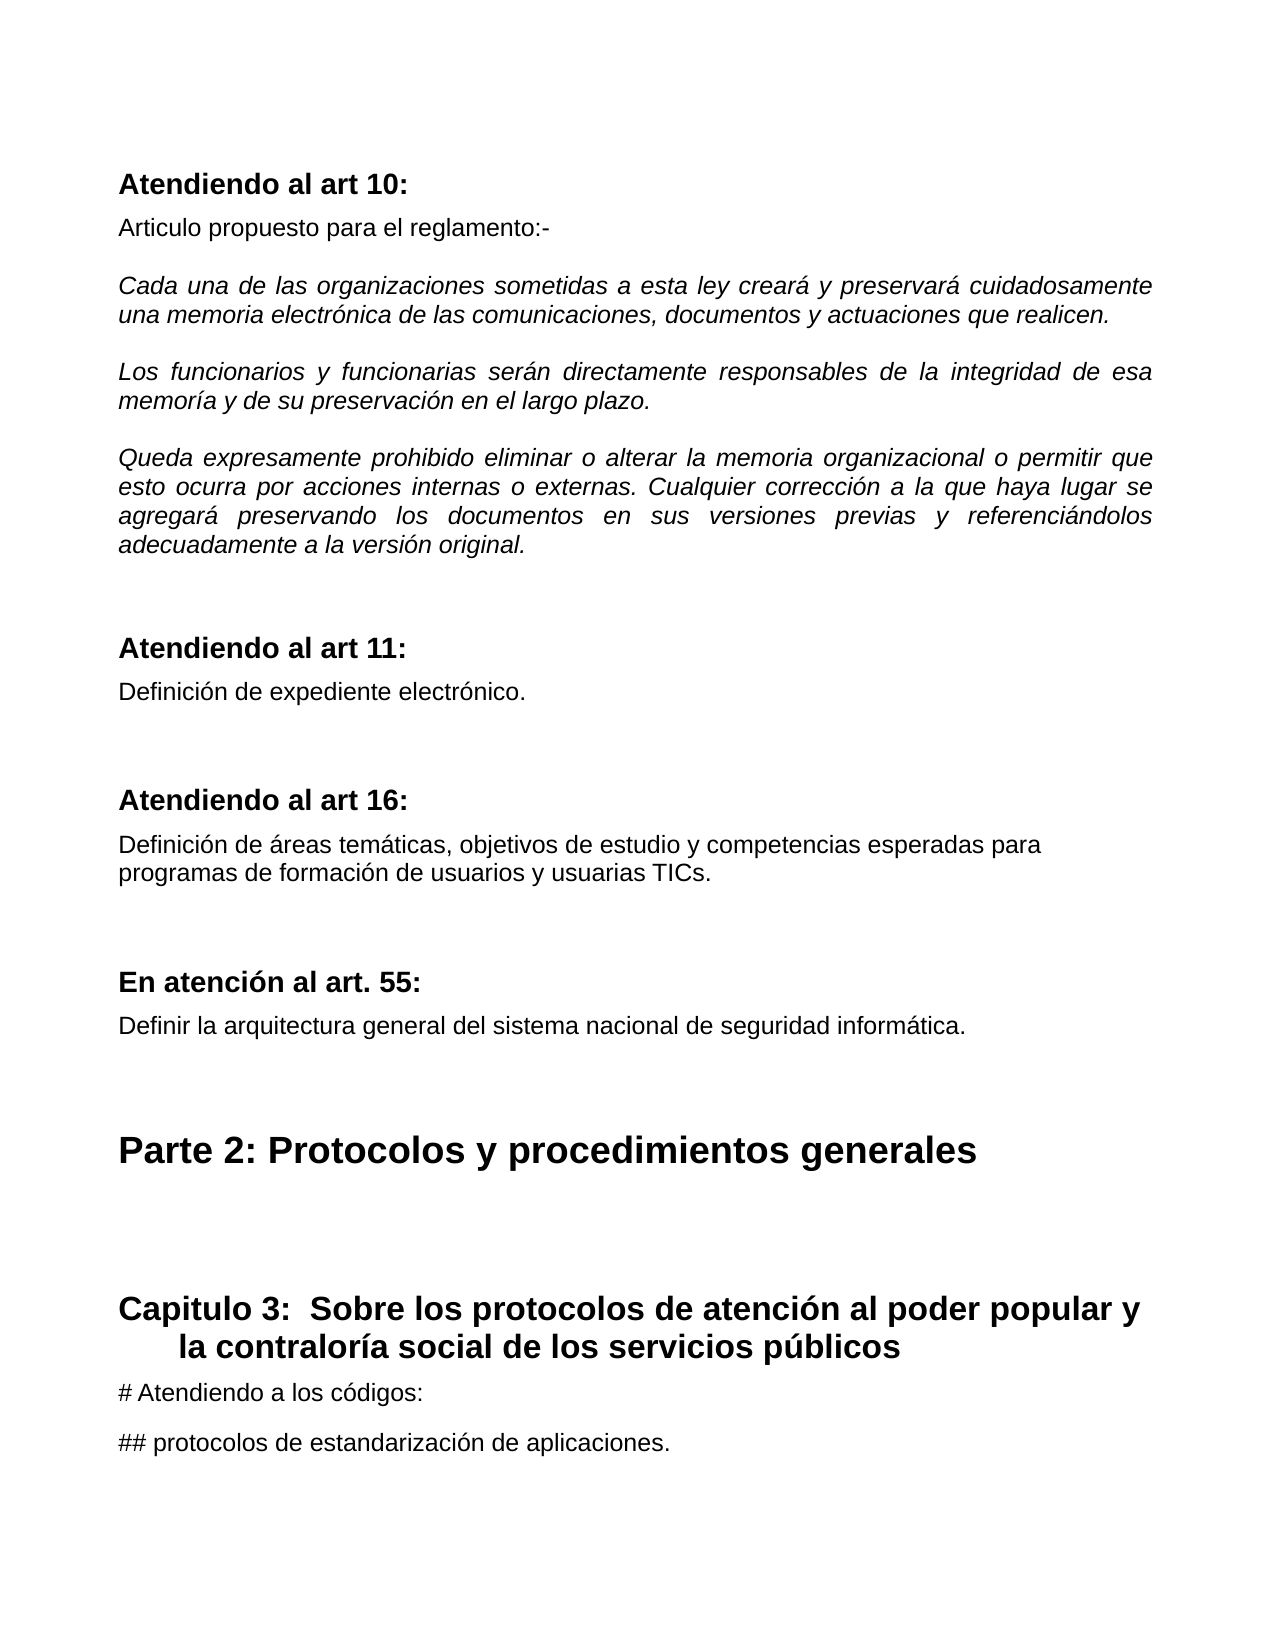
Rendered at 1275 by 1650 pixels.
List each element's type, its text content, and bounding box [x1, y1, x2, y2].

text Los funcionarios y funcionarias serán directamente responsables de la integridad de esa memoría y de su preservación en el largo plazo. [118, 357, 1157, 415]
text Definición de áreas temáticas, objetivos de estudio y competencias esperadas para programas de formación de usuarios y usuarias TICs. [118, 829, 1157, 887]
text # Atendiendo a los códigos: [118, 1378, 1157, 1407]
text Definición de expediente electrónico. [118, 677, 1157, 706]
text Cada una de las organizaciones sometidas a esta ley creará y preservará cuidadosamente una memoria electrónica de las comunicaciones, documentos y actuaciones que realicen. [118, 271, 1157, 328]
subtitle Parte 2: Protocolos y procedimientos generales [118, 1128, 1157, 1172]
subtitle En atención al art. 55: [118, 965, 1157, 999]
text ## protocolos de estandarización de aplicaciones. [118, 1427, 1157, 1456]
subtitle Atendiendo al art 11: [118, 631, 1157, 664]
subtitle Atendiendo al art 16: [118, 783, 1157, 817]
subtitle Capitulo 3: Sobre los protocolos de atención al poder popular y la contraloría social de los servicios públicos [118, 1289, 1157, 1366]
text Definir la arquitectura general del sistema nacional de seguridad informática. [118, 1011, 1157, 1040]
text Articulo propuesto para el reglamento:- [118, 213, 1157, 242]
subtitle Atendiendo al art 10: [118, 167, 1157, 201]
text Queda expresamente prohibido eliminar o alterar la memoria organizacional o permitir que esto ocurra por acciones internas o externas. Cualquier corrección a la que haya lugar se agregará preservando los documentos en sus versiones previas y referenciándolos adecuadamente a la versión original. [118, 443, 1157, 558]
